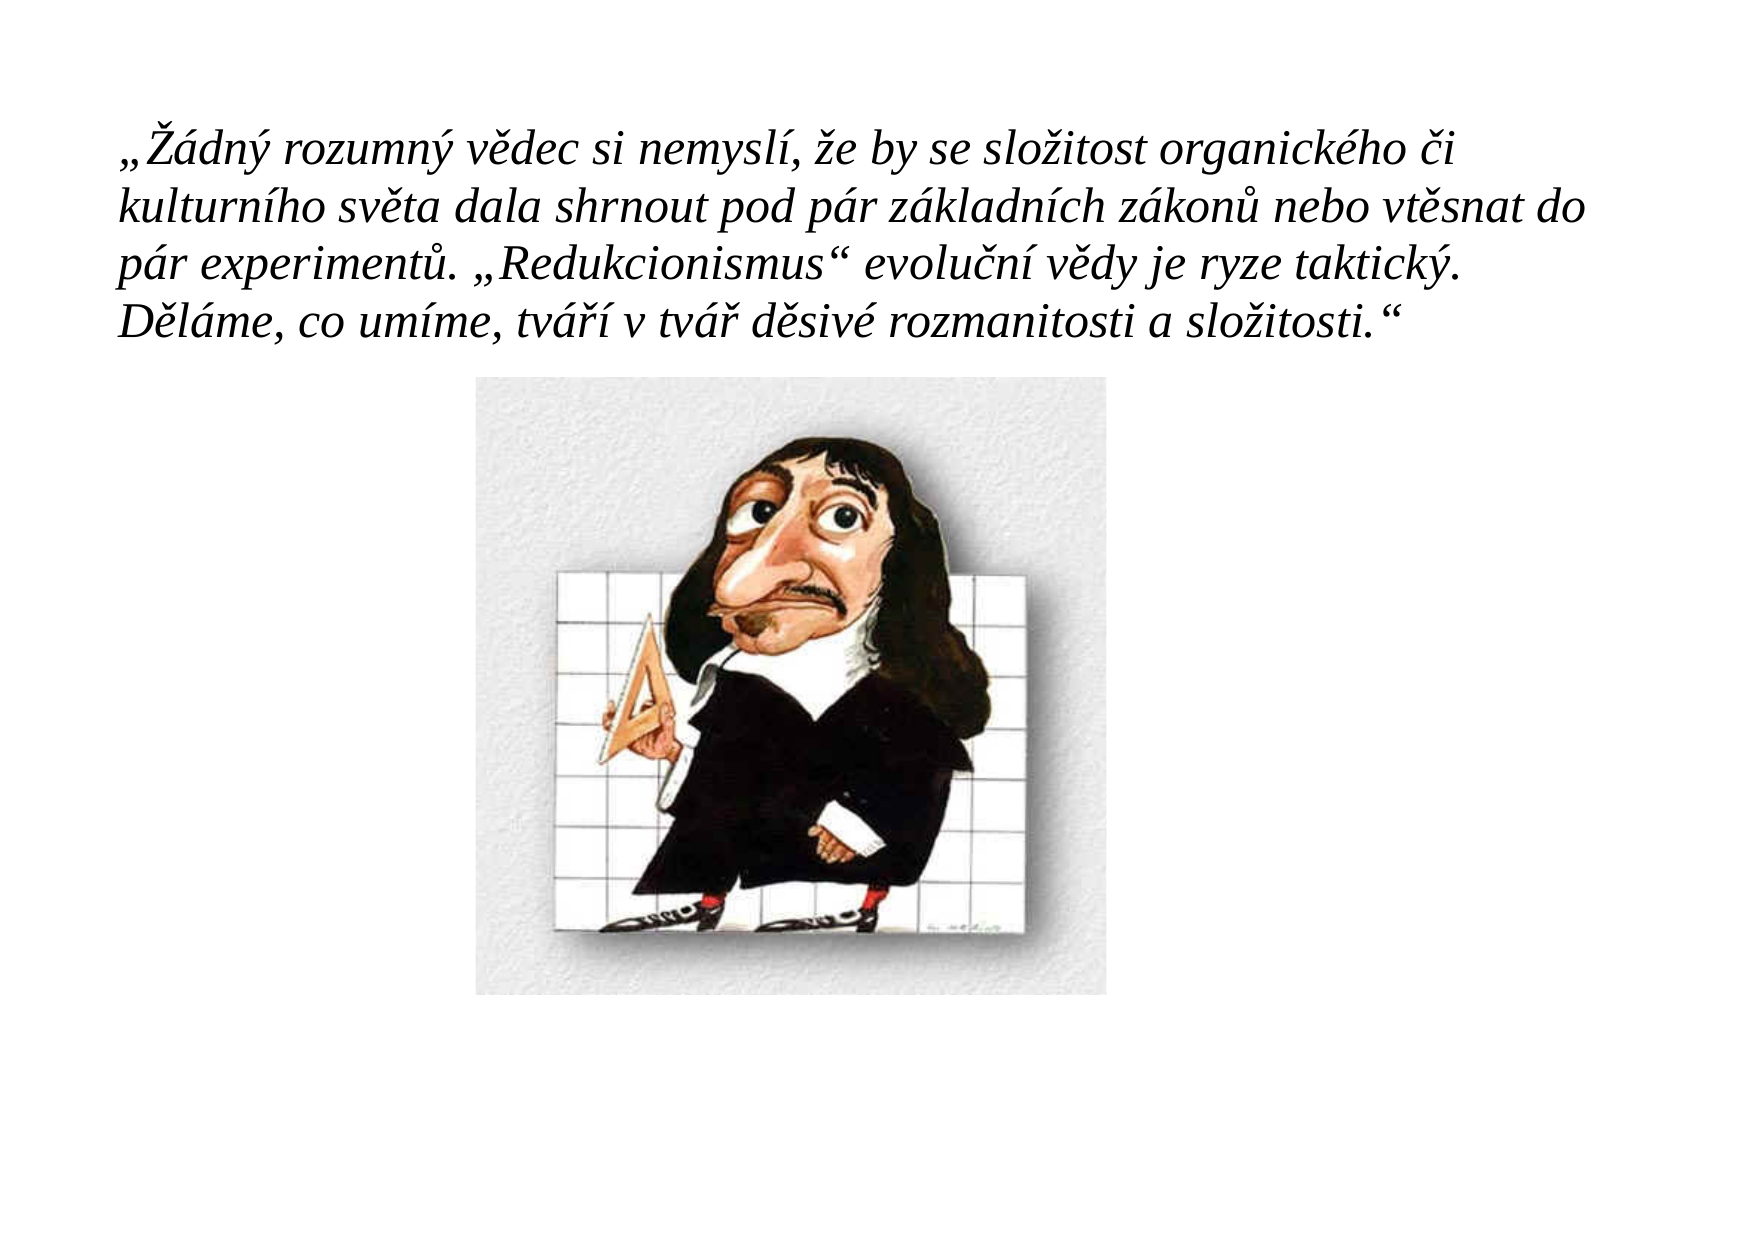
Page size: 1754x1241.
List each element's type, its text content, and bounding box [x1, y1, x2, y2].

text „Žádný rozumný vědec si nemyslí, že by se složitost organického či kulturního světa dala shrnout pod pár základních zákonů nebo vtěsnat do pár experimentů. „Redukcionismus“ evoluční vědy je ryze taktický. Děláme, co umíme, tváří v tvář děsivé rozmanitosti a složitosti.“ [118, 118, 1636, 348]
picture [475, 377, 1107, 995]
